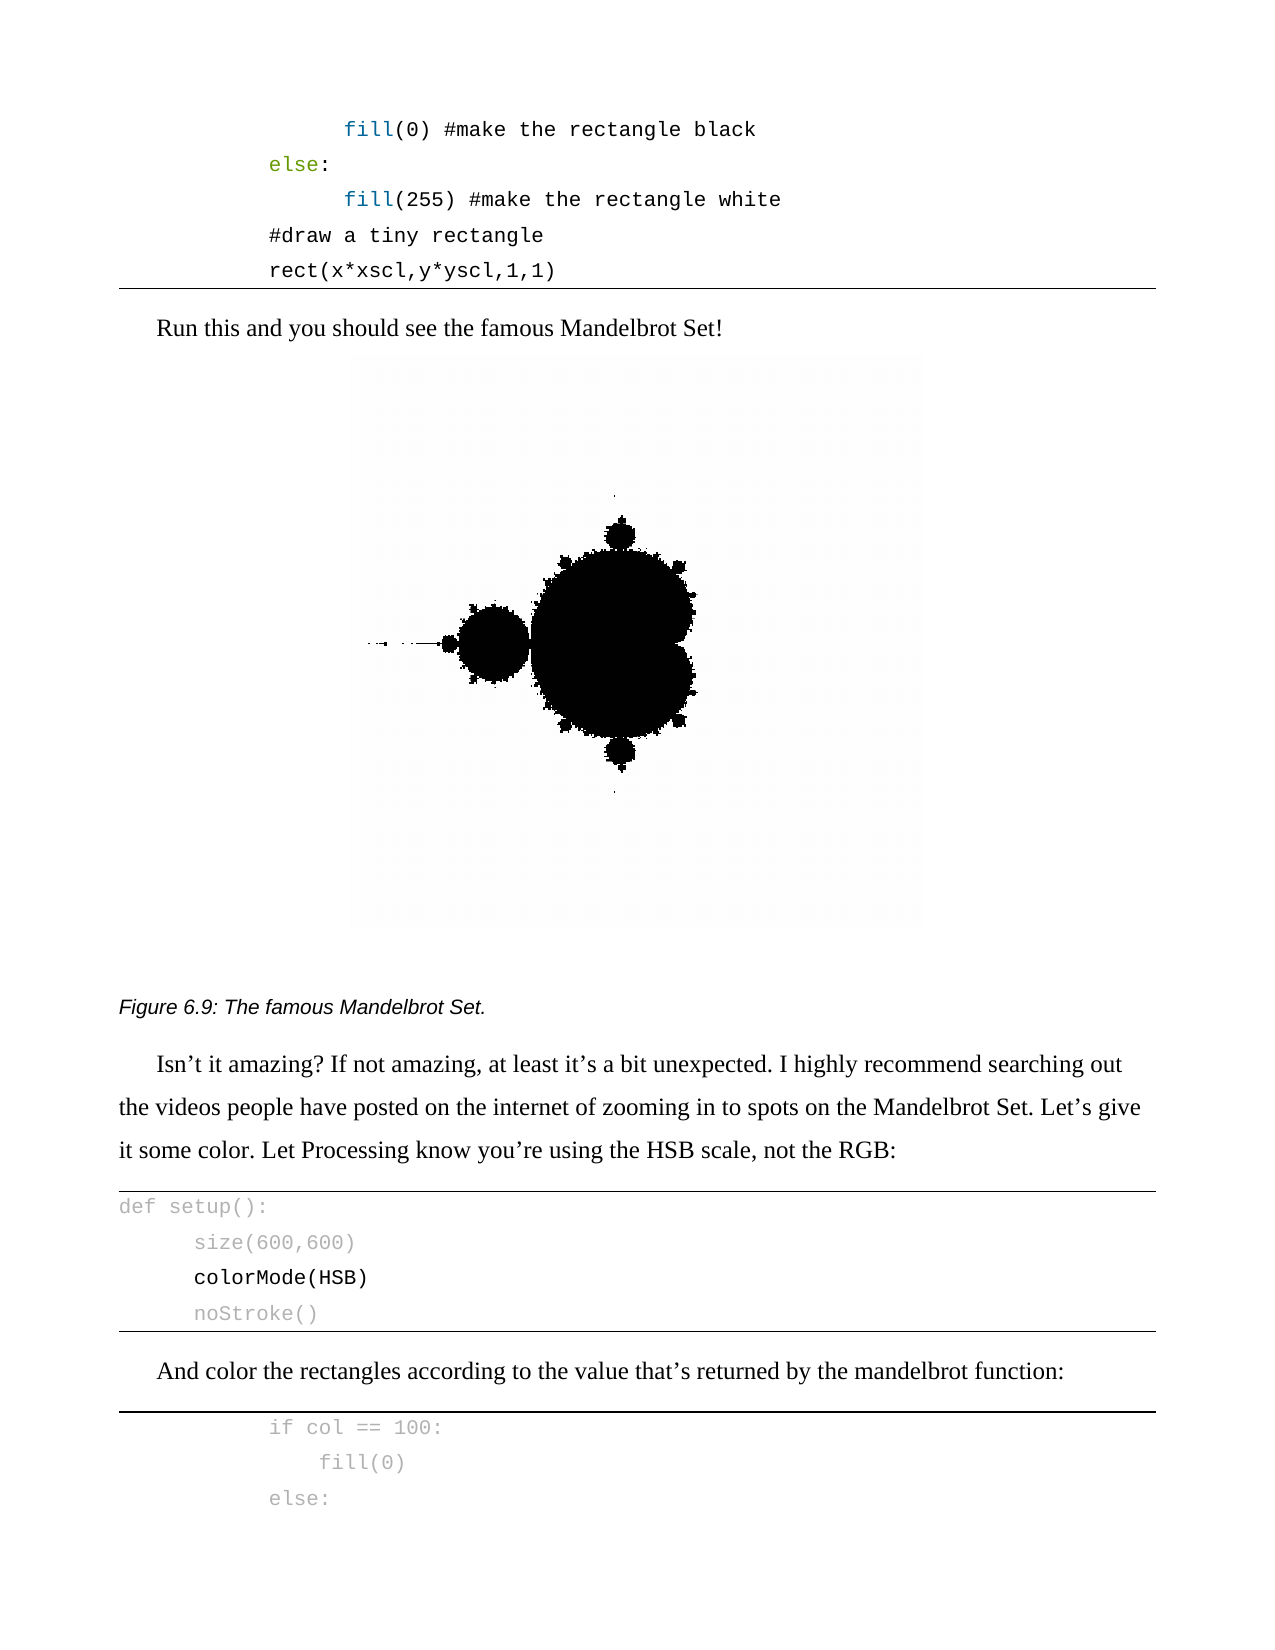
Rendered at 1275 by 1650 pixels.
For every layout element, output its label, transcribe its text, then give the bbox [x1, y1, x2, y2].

text Run this and you should see the famous Mandelbrot Set! [118, 313, 1156, 342]
text Figure 6.9: The famous Mandelbrot Set. [118, 995, 1156, 1019]
text And color the rectangles according to the value that’s returned by the mandelbrot function: [118, 1356, 1156, 1384]
text fill(255) #make the rectangle white [343, 189, 1156, 213]
text fill(0) #make the rectangle black [118, 118, 1156, 142]
text def setup(): [118, 1192, 1156, 1220]
text noStroke() [118, 1303, 1156, 1332]
text else: [118, 154, 1156, 178]
text rect(x*xscl,y*yscl,1,1) [118, 260, 1156, 289]
text colorMode(HSB) [118, 1267, 1156, 1291]
text else: [118, 1487, 1156, 1511]
text if col == 100: [118, 1412, 1156, 1440]
text #draw a tiny rectangle [118, 225, 1156, 248]
text fill(0) [118, 1452, 1156, 1476]
text Isn’t it amazing? If not amazing, at least it’s a bit unexpected. I highly recommend searching out the videos people have posted on the internet of zooming in to spots on the Mandelbrot Set. Let’s give it some color. Let Processing know you’re using the HSB scale, not the RGB: [118, 1049, 1156, 1164]
text size(600,600) [118, 1232, 1156, 1256]
picture [351, 356, 924, 929]
